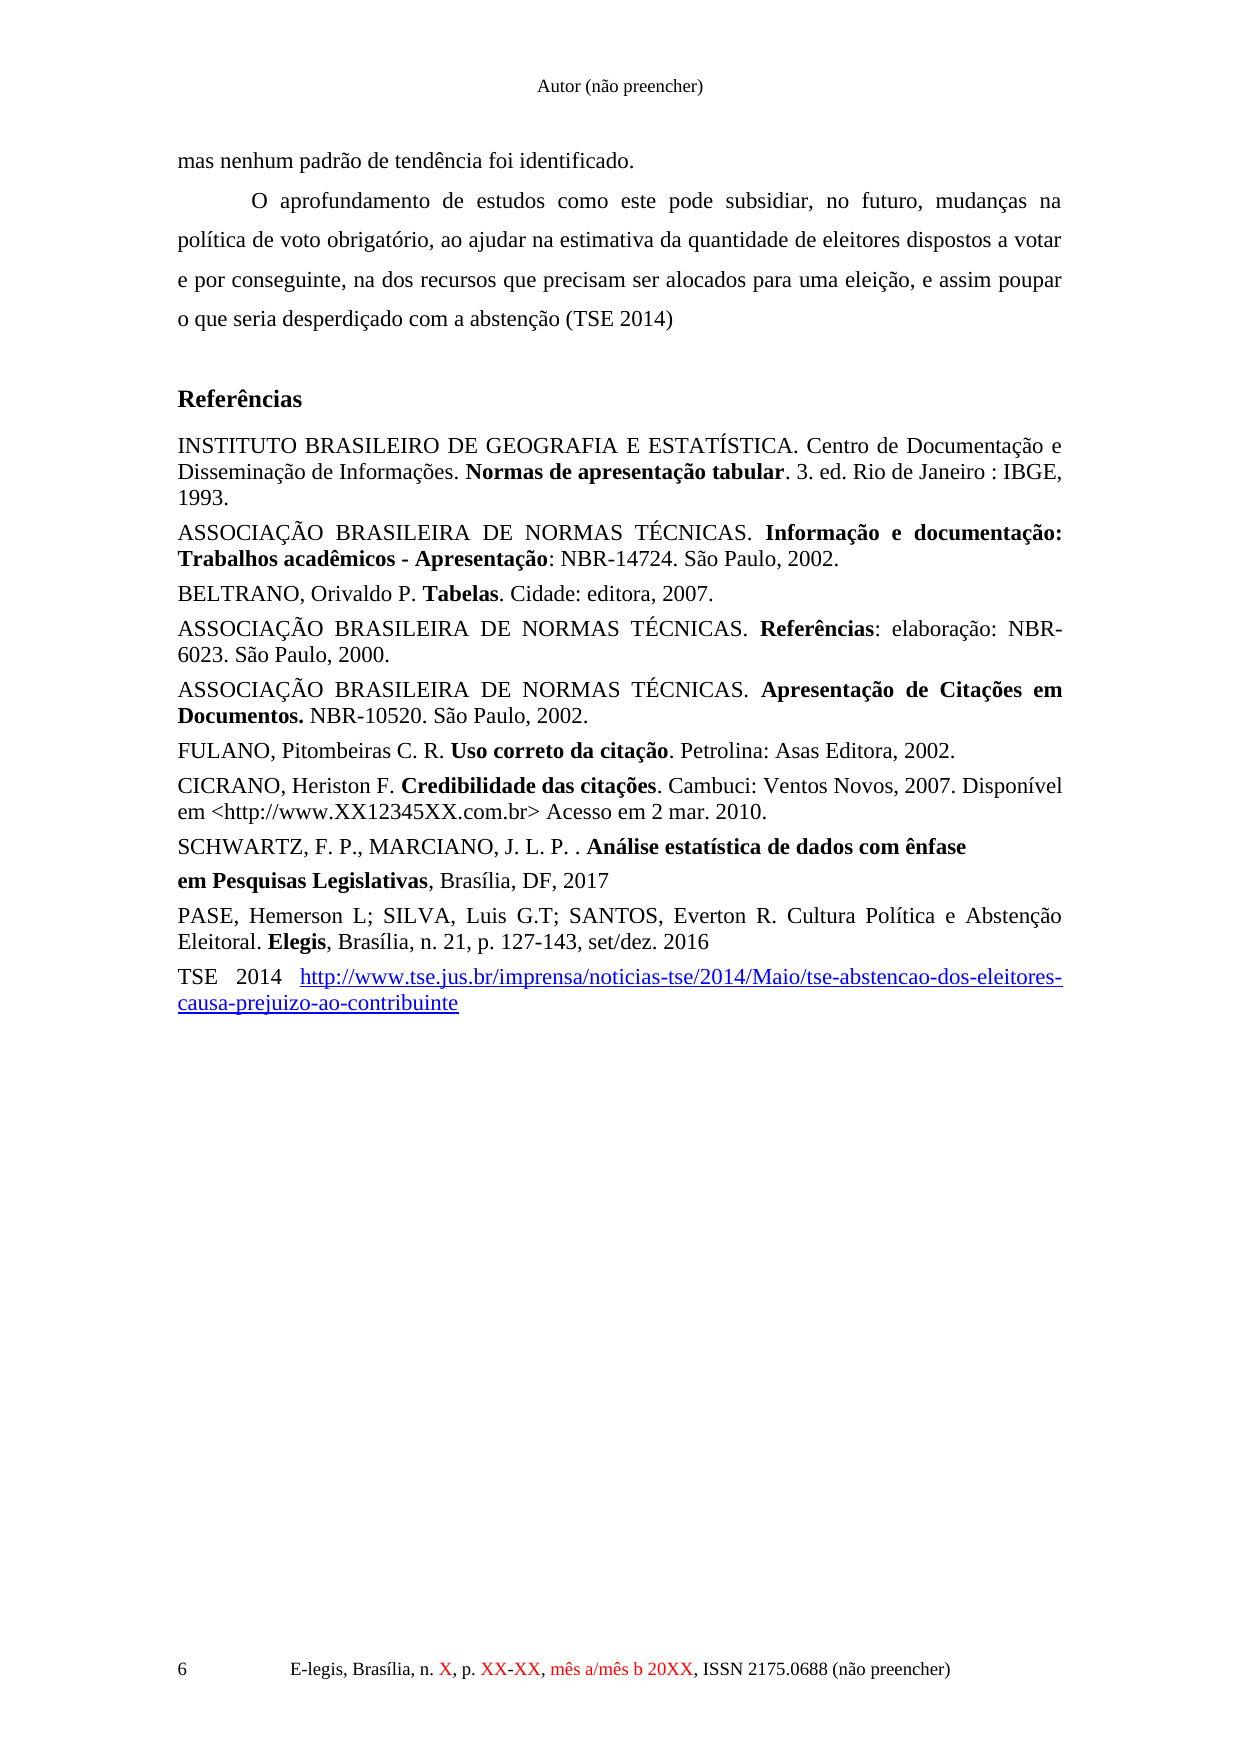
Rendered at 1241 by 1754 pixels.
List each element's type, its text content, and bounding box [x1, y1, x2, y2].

text mas nenhum padrão de tendência foi identificado. [177, 148, 1063, 174]
text ASSOCIAÇÃO BRASILEIRA DE NORMAS TÉCNICAS. Referências: elaboração: NBR-6023. São Paulo, 2000. [177, 615, 1063, 668]
text ASSOCIAÇÃO BRASILEIRA DE NORMAS TÉCNICAS. Informação e documentação: Trabalhos acadêmicos - Apresentação: NBR-14724. São Paulo, 2002. [177, 519, 1063, 572]
text PASE, Hemerson L; SILVA, Luis G.T; SANTOS, Everton R. Cultura Política e Abstenção Eleitoral. Elegis, Brasília, n. 21, p. 127-143, set/dez. 2016 [177, 902, 1063, 955]
text ASSOCIAÇÃO BRASILEIRA DE NORMAS TÉCNICAS. Apresentação de Citações em Documentos. NBR-10520. São Paulo, 2002. [177, 676, 1063, 729]
text INSTITUTO BRASILEIRO DE GEOGRAFIA E ESTATÍSTICA. Centro de Documentação e Disseminação de Informações. Normas de apresentação tabular. 3. ed. Rio de Janeiro : IBGE, 1993. [177, 432, 1063, 511]
text O aprofundamento de estudos como este pode subsidiar, no futuro, mudanças na política de voto obrigatório, ao ajudar na estimativa da quantidade de eleitores dispostos a votar e por conseguinte, na dos recursos que precisam ser alocados para uma eleição, e assim poupar o que seria desperdiçado com a abstenção (TSE 2014) [177, 187, 1063, 332]
text em Pesquisas Legislativas, Brasília, DF, 2017 [177, 867, 1063, 894]
text FULANO, Pitombeiras C. R. Uso correto da citação. Petrolina: Asas Editora, 2002. [177, 737, 1063, 763]
text TSE 2014 http://www.tse.jus.br/imprensa/noticias-tse/2014/Maio/tse-abstencao-dos-eleitores-causa-prejuizo-ao-contribuinte [177, 963, 1063, 1016]
text Referências [177, 384, 1063, 413]
text BELTRANO, Orivaldo P. Tabelas. Cidade: editora, 2007. [177, 580, 1063, 607]
text CICRANO, Heriston F. Credibilidade das citações. Cambuci: Ventos Novos, 2007. Disponível em <http://www.XX12345XX.com.br> Acesso em 2 mar. 2010. [177, 772, 1063, 824]
text SCHWARTZ, F. P., MARCIANO, J. L. P. . Análise estatística de dados com ênfase [177, 833, 1063, 859]
